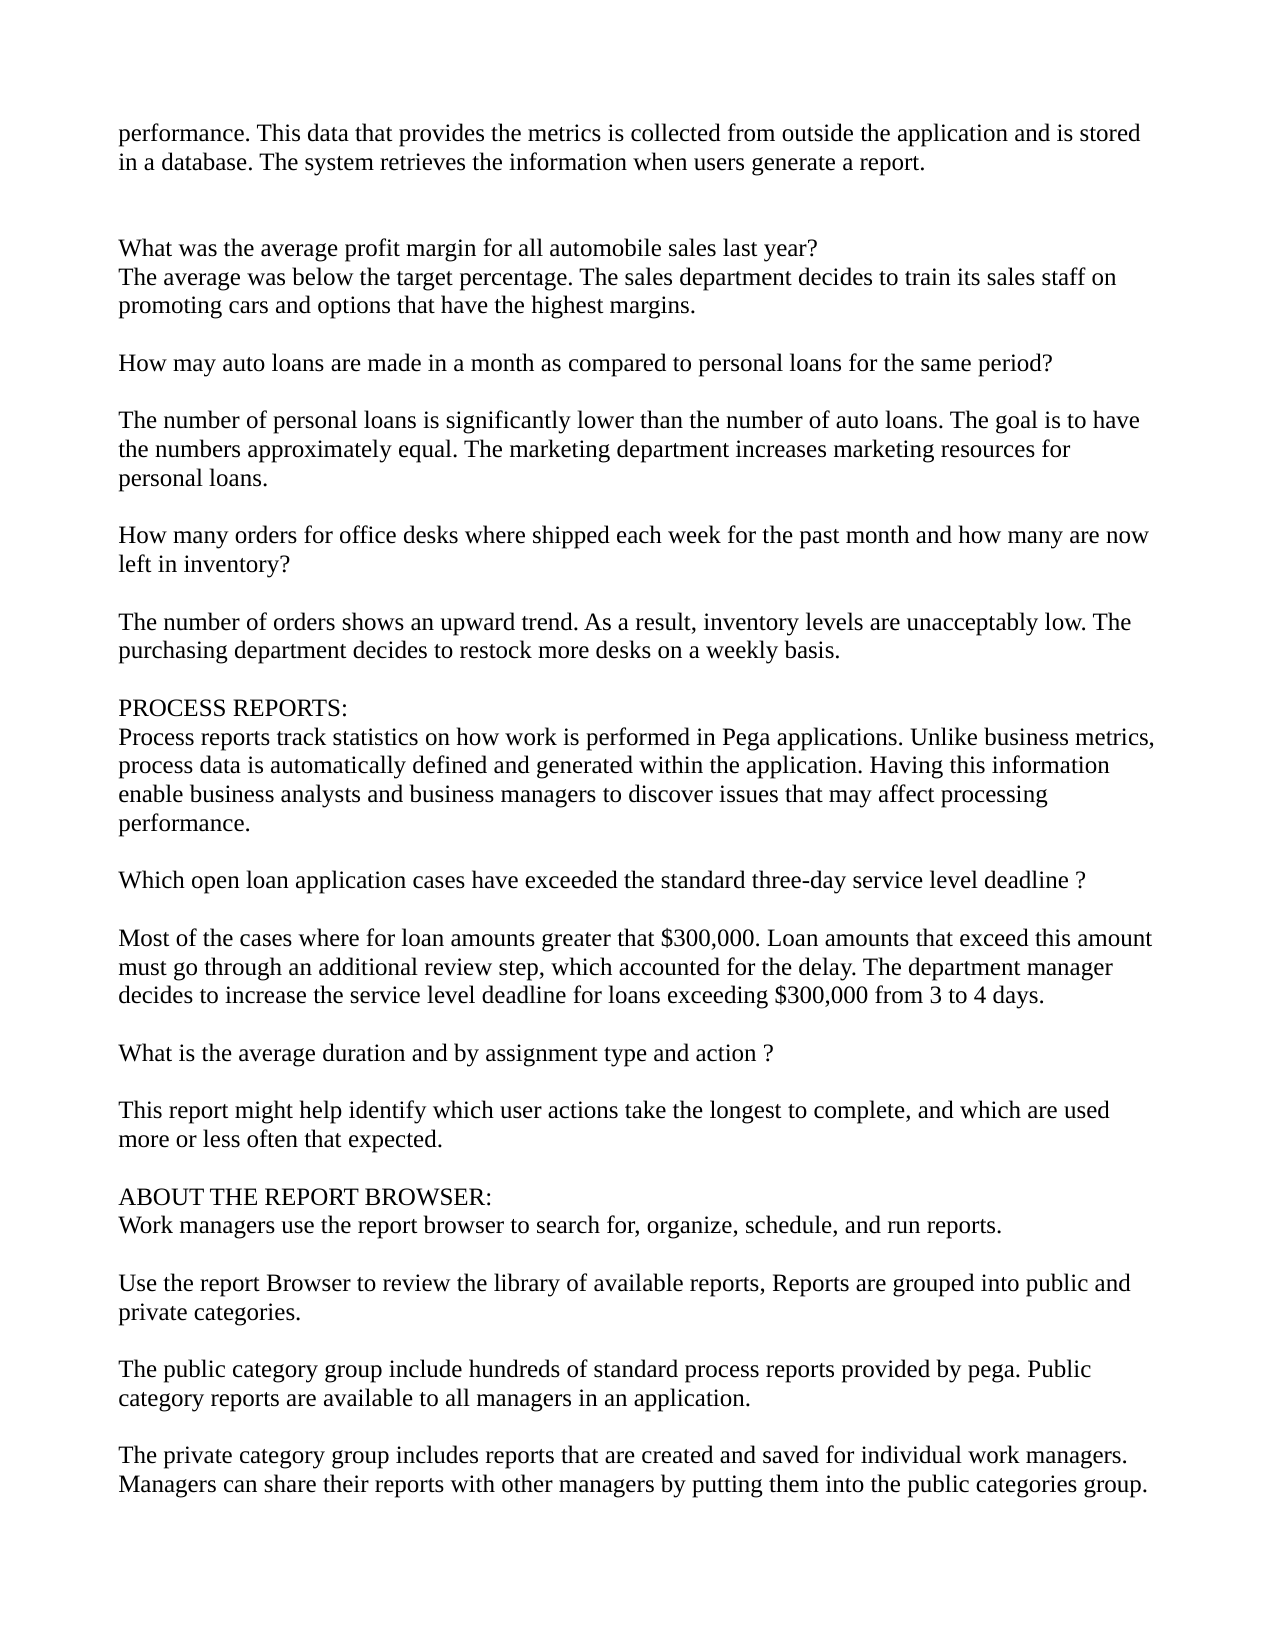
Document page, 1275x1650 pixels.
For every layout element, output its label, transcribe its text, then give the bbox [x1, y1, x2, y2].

text Use the report Browser to review the library of available reports, Reports are grouped into public and private categories. [118, 1268, 1157, 1326]
text PROCESS REPORTS: [118, 693, 1157, 722]
text How many orders for office desks where shipped each week for the past month and how many are now left in inventory? [118, 521, 1157, 578]
text What is the average duration and by assignment type and action ? [118, 1038, 1157, 1067]
text Process reports track statistics on how work is performed in Pega applications. Unlike business metrics, process data is automatically defined and generated within the application. Having this information enable business analysts and business managers to discover issues that may affect processing performance. [118, 722, 1157, 837]
text The private category group includes reports that are created and saved for individual work managers. Managers can share their reports with other managers by putting them into the public categories group. [118, 1441, 1157, 1498]
text The number of personal loans is significantly lower than the number of auto loans. The goal is to have the numbers approximately equal. The marketing department increases marketing resources for personal loans. [118, 406, 1157, 492]
text The average was below the target percentage. The sales department decides to train its sales staff on promoting cars and options that have the highest margins. [118, 262, 1157, 319]
text Which open loan application cases have exceeded the standard three-day service level deadline ? [118, 866, 1157, 894]
text This report might help identify which user actions take the longest to complete, and which are used more or less often that expected. [118, 1096, 1157, 1153]
text Most of the cases where for loan amounts greater that $300,000. Loan amounts that exceed this amount must go through an additional review step, which accounted for the delay. The department manager decides to increase the service level deadline for loans exceeding $300,000 from 3 to 4 days. [118, 923, 1157, 1009]
text Work managers use the report browser to search for, organize, schedule, and run reports. [118, 1211, 1157, 1239]
text What was the average profit margin for all automobile sales last year? [118, 233, 1157, 262]
text The public category group include hundreds of standard process reports provided by pega. Public category reports are available to all managers in an application. [118, 1354, 1157, 1412]
text How may auto loans are made in a month as compared to personal loans for the same period? [118, 348, 1157, 377]
text performance. This data that provides the metrics is collected from outside the application and is stored in a database. The system retrieves the information when users generate a report. [118, 118, 1157, 176]
text ABOUT THE REPORT BROWSER: [118, 1182, 1157, 1211]
text The number of orders shows an upward trend. As a result, inventory levels are unacceptably low. The purchasing department decides to restock more desks on a weekly basis. [118, 607, 1157, 664]
